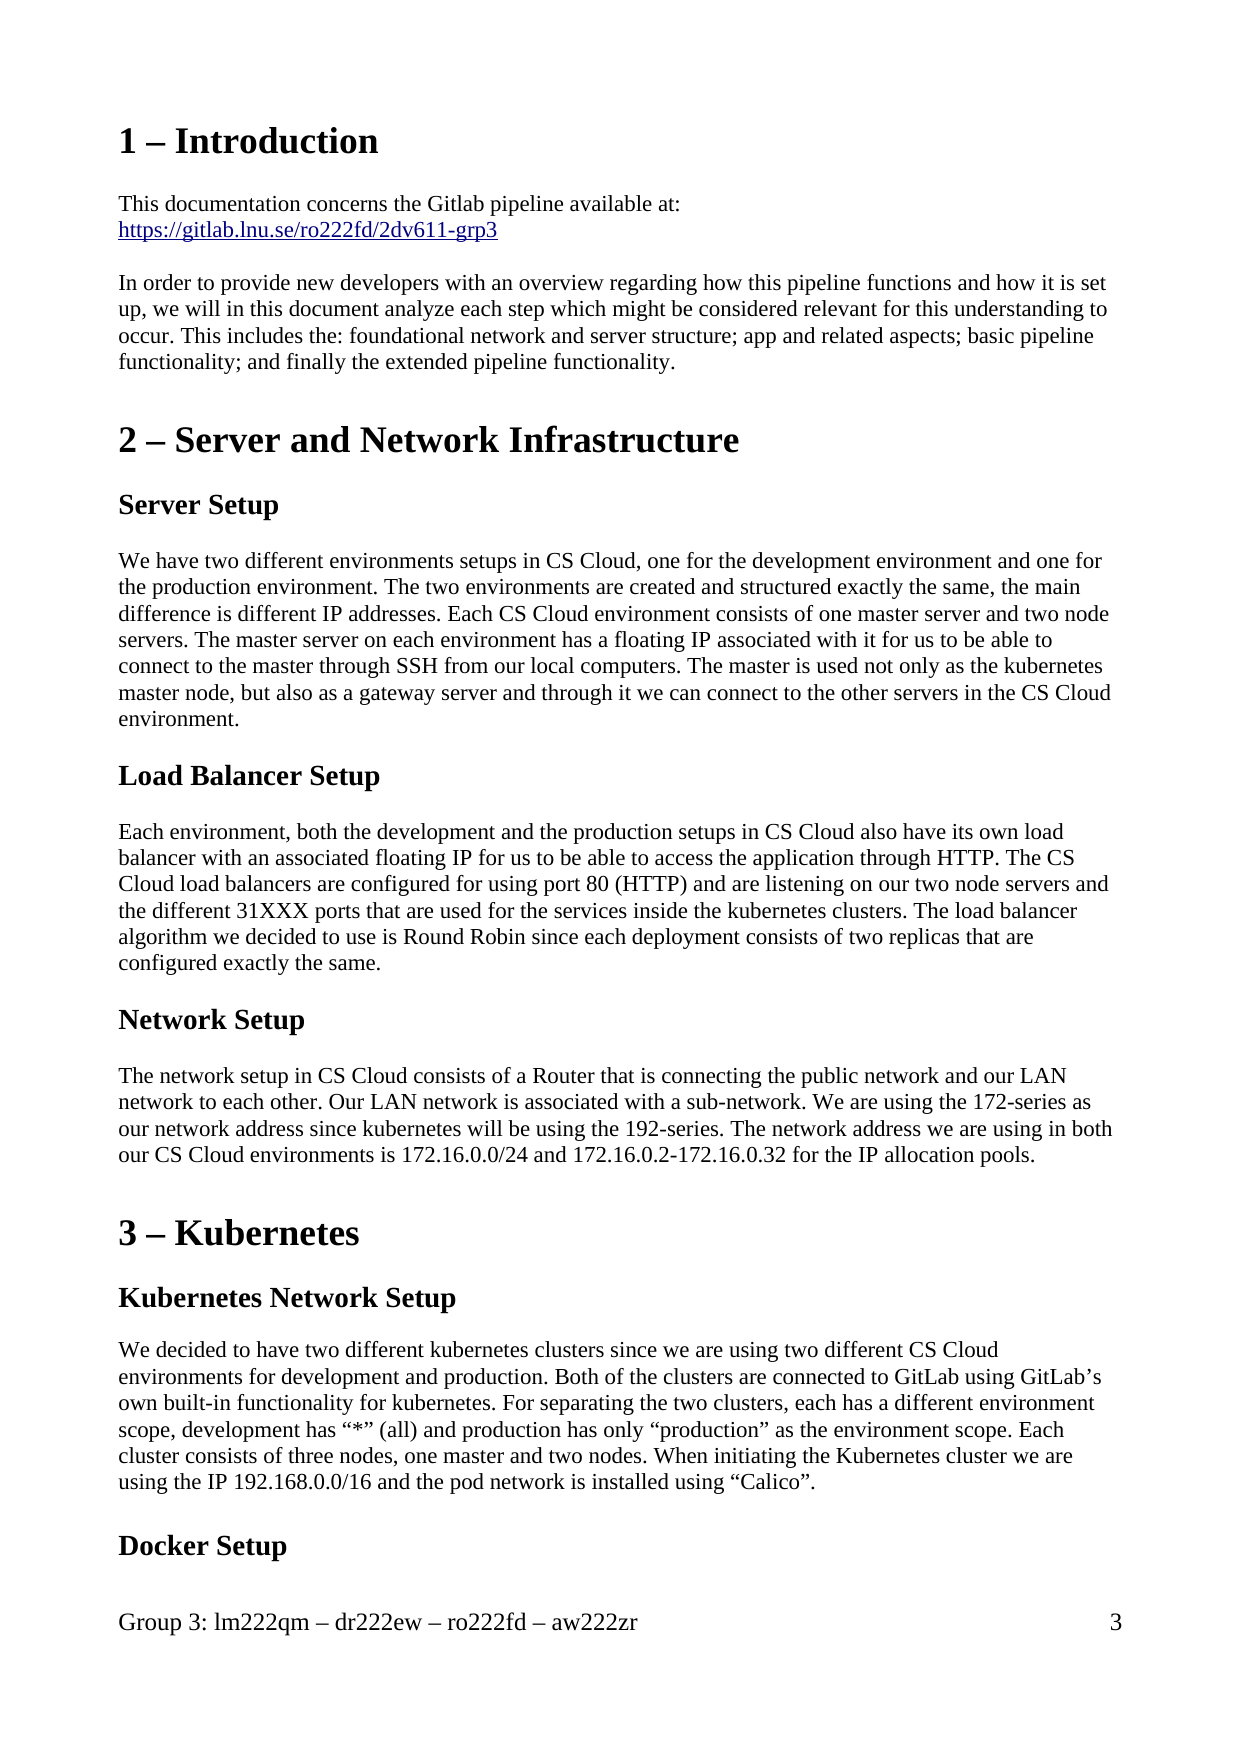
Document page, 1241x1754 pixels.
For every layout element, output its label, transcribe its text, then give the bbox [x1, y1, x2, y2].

text Server Setup [118, 487, 1122, 521]
text In order to provide new developers with an overview regarding how this pipeline functions and how it is set up, we will in this document analyze each step which might be considered relevant for this understanding to occur. This includes the: foundational network and server structure; app and related aspects; basic pipeline functionality; and finally the extended pipeline functionality. [118, 269, 1122, 374]
text 3 – Kubernetes [118, 1211, 1122, 1254]
text Load Balancer Setup [118, 758, 1122, 791]
text This documentation concerns the Gitlab pipeline available at: [118, 190, 1122, 216]
text https://gitlab.lnu.se/ro222fd/2dv611-grp3 [118, 216, 1122, 243]
text Each environment, both the development and the production setups in CS Cloud also have its own load balancer with an associated floating IP for us to be able to access the application through HTTP. The CS Cloud load balancers are configured for using port 80 (HTTP) and are listening on our two node servers and the different 31XXX ports that are used for the services inside the kubernetes clusters. The load balancer algorithm we decided to use is Round Robin since each deployment consists of two replicas that are configured exactly the same. [118, 818, 1122, 976]
text Docker Setup [118, 1528, 1122, 1562]
text 1 – Introduction [118, 118, 1122, 161]
text Kubernetes Network Setup [118, 1280, 1122, 1314]
text Network Setup [118, 1002, 1122, 1036]
text 2 – Server and Network Infrastructure [118, 418, 1122, 461]
text We decided to have two different kubernetes clusters since we are using two different CS Cloud environments for development and production. Both of the clusters are connected to GitLab using GitLab’s own built-in functionality for kubernetes. For separating the two clusters, each has a different environment scope, development has “*” (all) and production has only “production” as the environment scope. Each cluster consists of three nodes, one master and two nodes. When initiating the Kubernetes cluster we are using the IP 192.168.0.0/16 and the pod network is installed using “Calico”. [118, 1337, 1122, 1495]
text The network setup in CS Cloud consists of a Router that is connecting the public network and our LAN network to each other. Our LAN network is associated with a sub-network. We are using the 172-series as our network address since kubernetes will be using the 192-series. The network address we are using in both our CS Cloud environments is 172.16.0.0/24 and 172.16.0.2-172.16.0.32 for the IP allocation pools. [118, 1062, 1122, 1167]
text We have two different environments setups in CS Cloud, one for the development environment and one for the production environment. The two environments are created and structured exactly the same, the main difference is different IP addresses. Each CS Cloud environment consists of one master server and two node servers. The master server on each environment has a floating IP associated with it for us to be able to connect to the master through SSH from our local computers. The master is used not only as the kubernetes master node, but also as a gateway server and through it we can connect to the other servers in the CS Cloud environment. [118, 547, 1122, 731]
